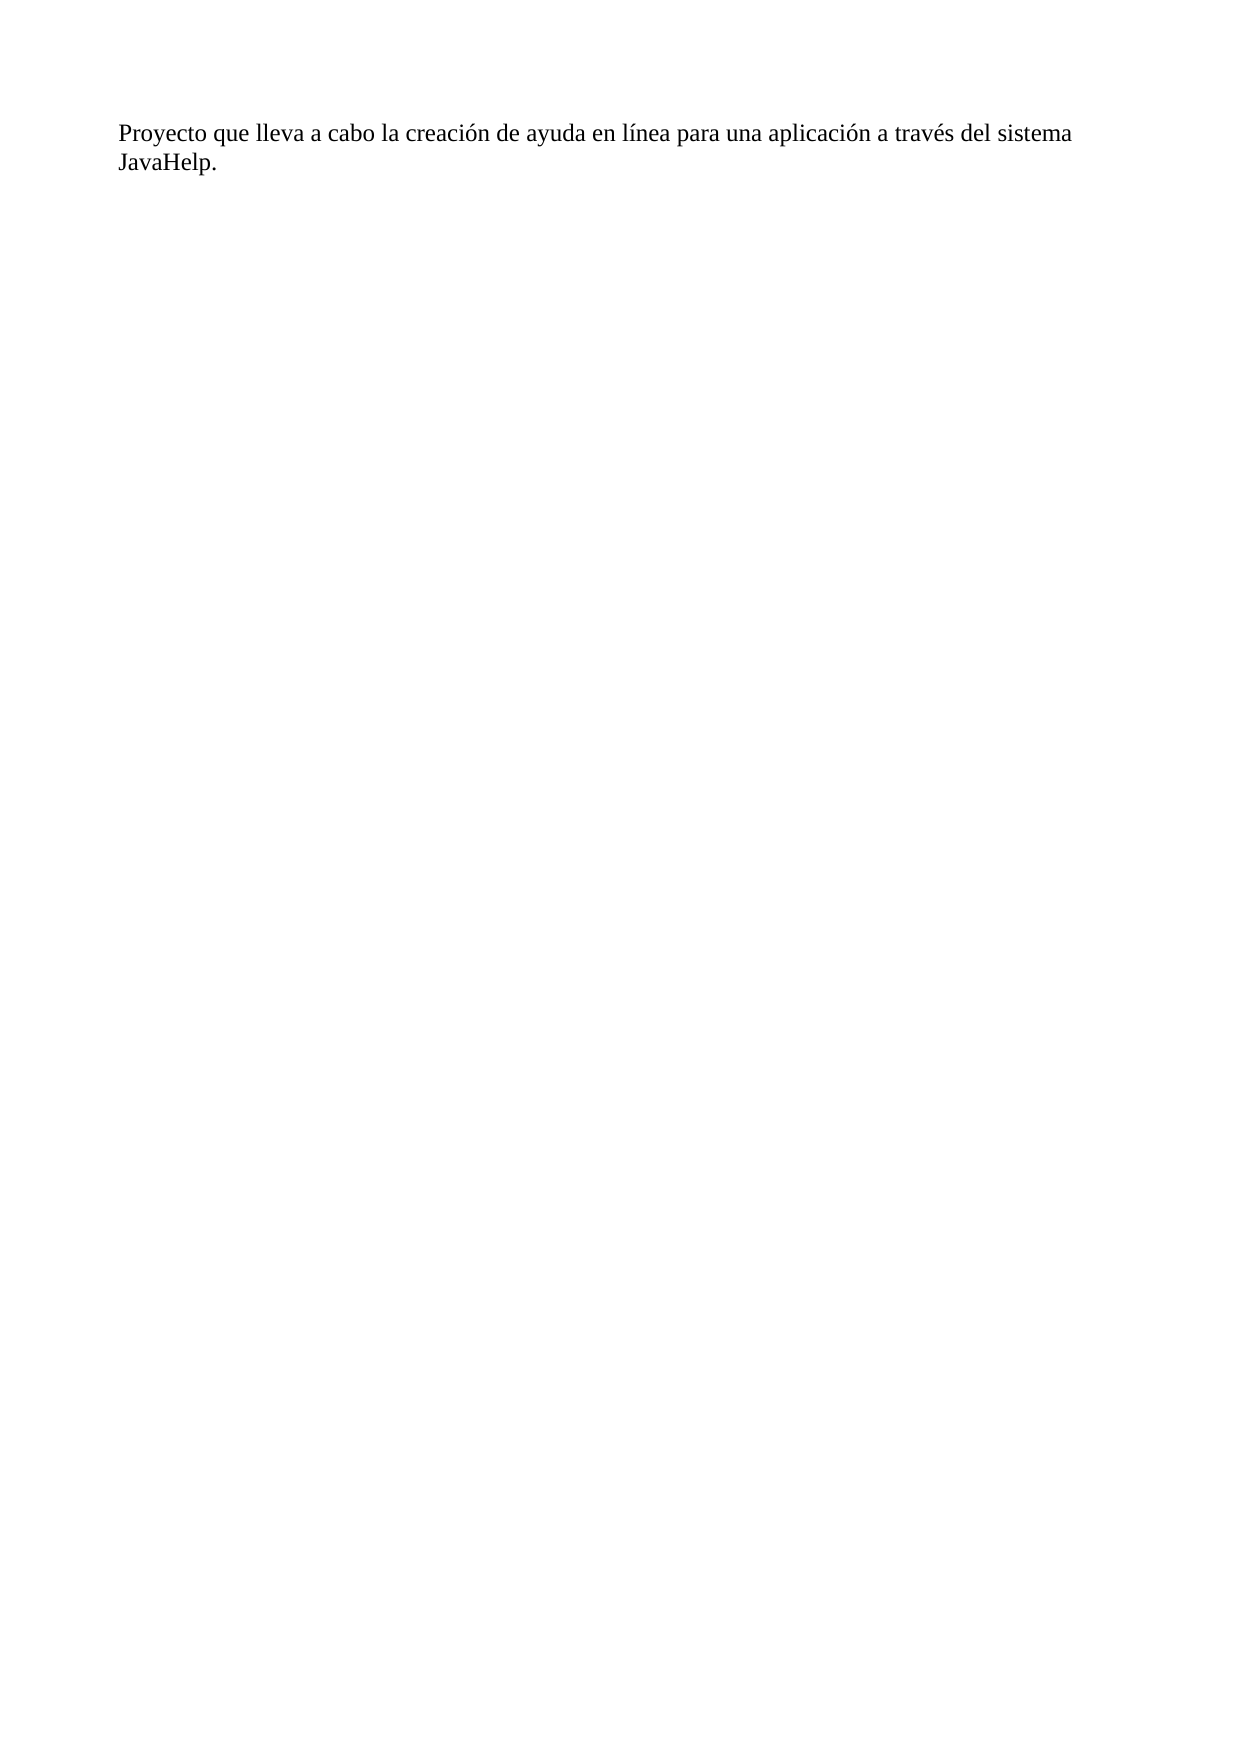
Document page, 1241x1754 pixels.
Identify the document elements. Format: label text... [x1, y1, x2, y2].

text Proyecto que lleva a cabo la creación de ayuda en línea para una aplicación a través del sistema JavaHelp. [118, 118, 1122, 176]
